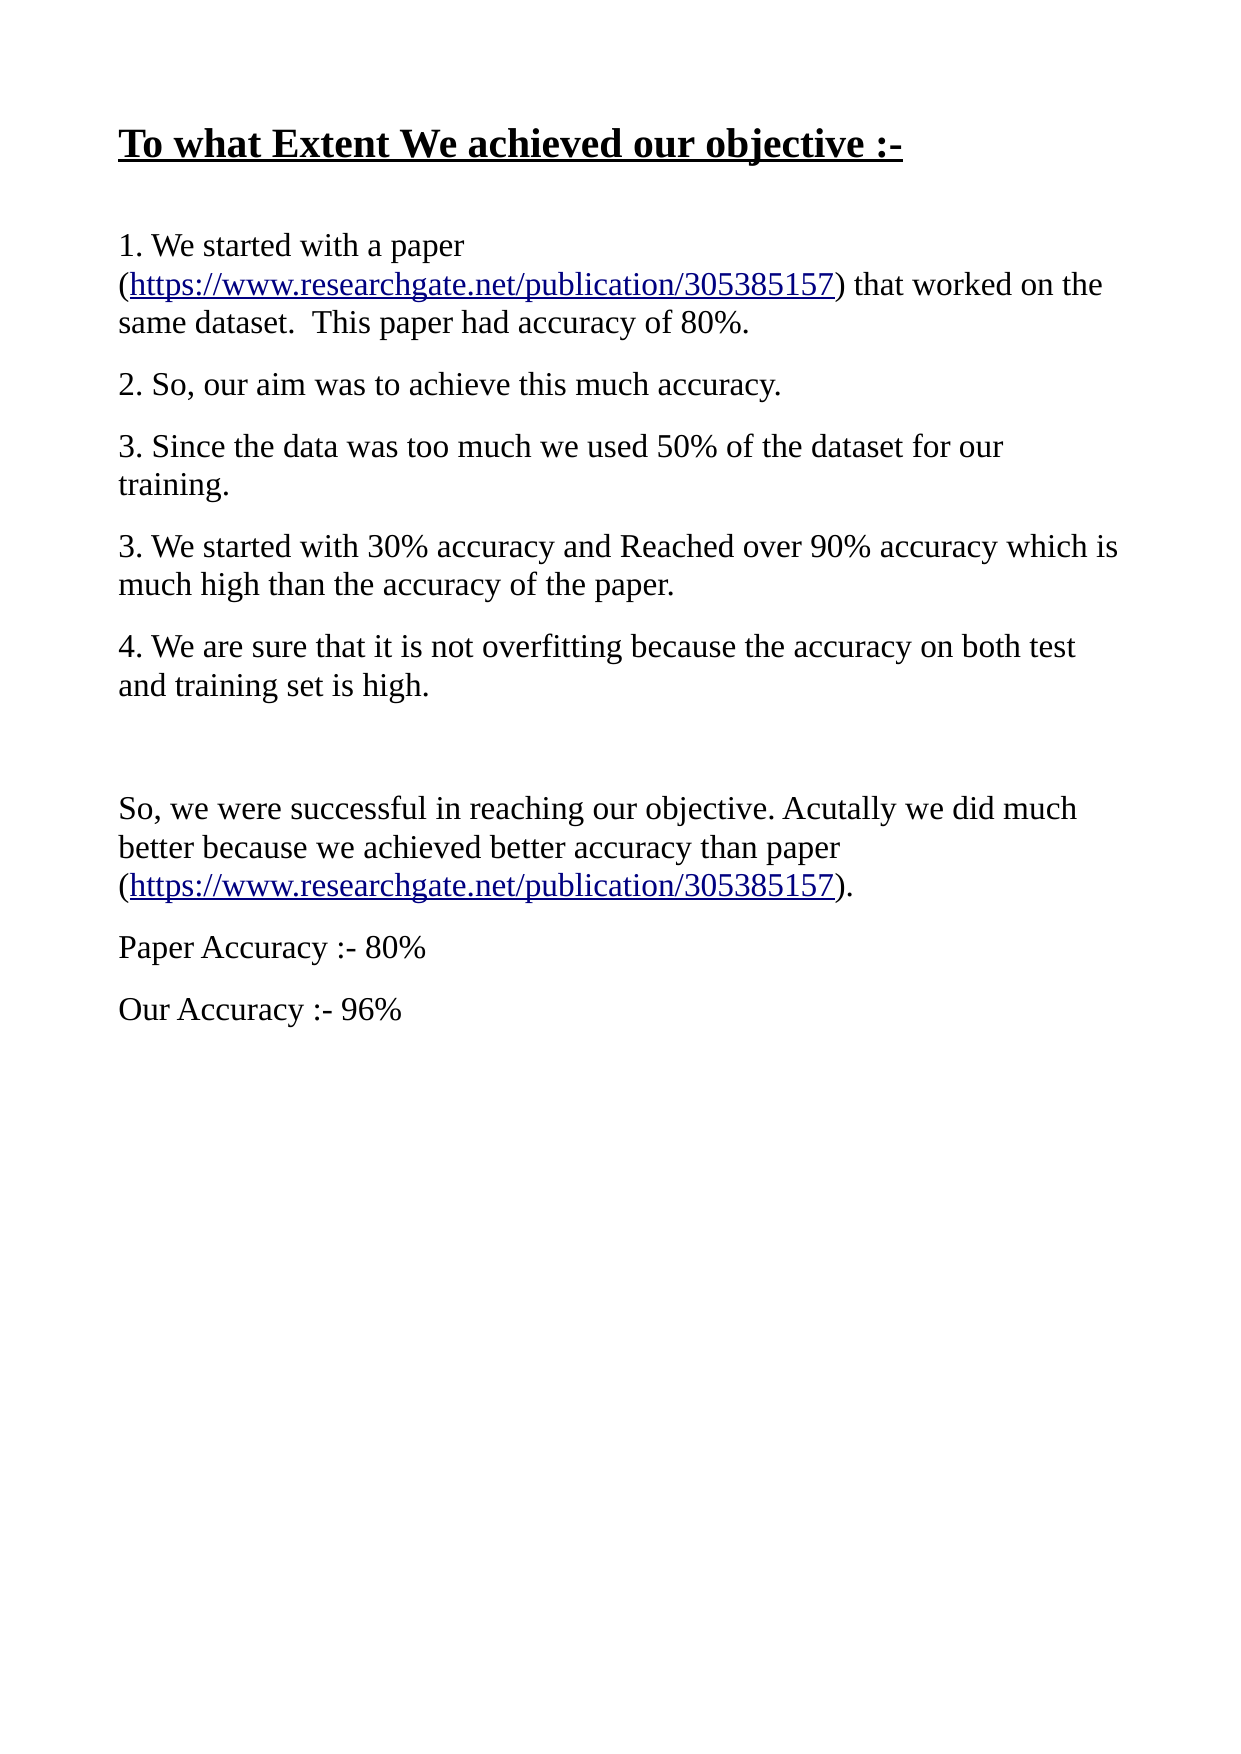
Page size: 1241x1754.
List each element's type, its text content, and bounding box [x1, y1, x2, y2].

text Paper Accuracy :- 80% [118, 927, 1122, 966]
text 3. We started with 30% accuracy and Reached over 90% accuracy which is much high than the accuracy of the paper. [118, 526, 1122, 603]
text So, we were successful in reaching our objective. Acutally we did much better because we achieved better accuracy than paper (https://www.researchgate.net/publication/305385157). [118, 789, 1122, 904]
text Our Accuracy :- 96% [118, 989, 1122, 1027]
text To what Extent We achieved our objective :- [118, 118, 1122, 166]
text 1. We started with a paper (https://www.researchgate.net/publication/305385157) that worked on the same dataset. This paper had accuracy of 80%. [118, 226, 1122, 341]
text 3. Since the data was too much we used 50% of the dataset for our training. [118, 426, 1122, 503]
text 4. We are sure that it is not overfitting because the accuracy on both test and training set is high. [118, 627, 1122, 703]
text 2. So, our aim was to achieve this much accuracy. [118, 364, 1122, 403]
